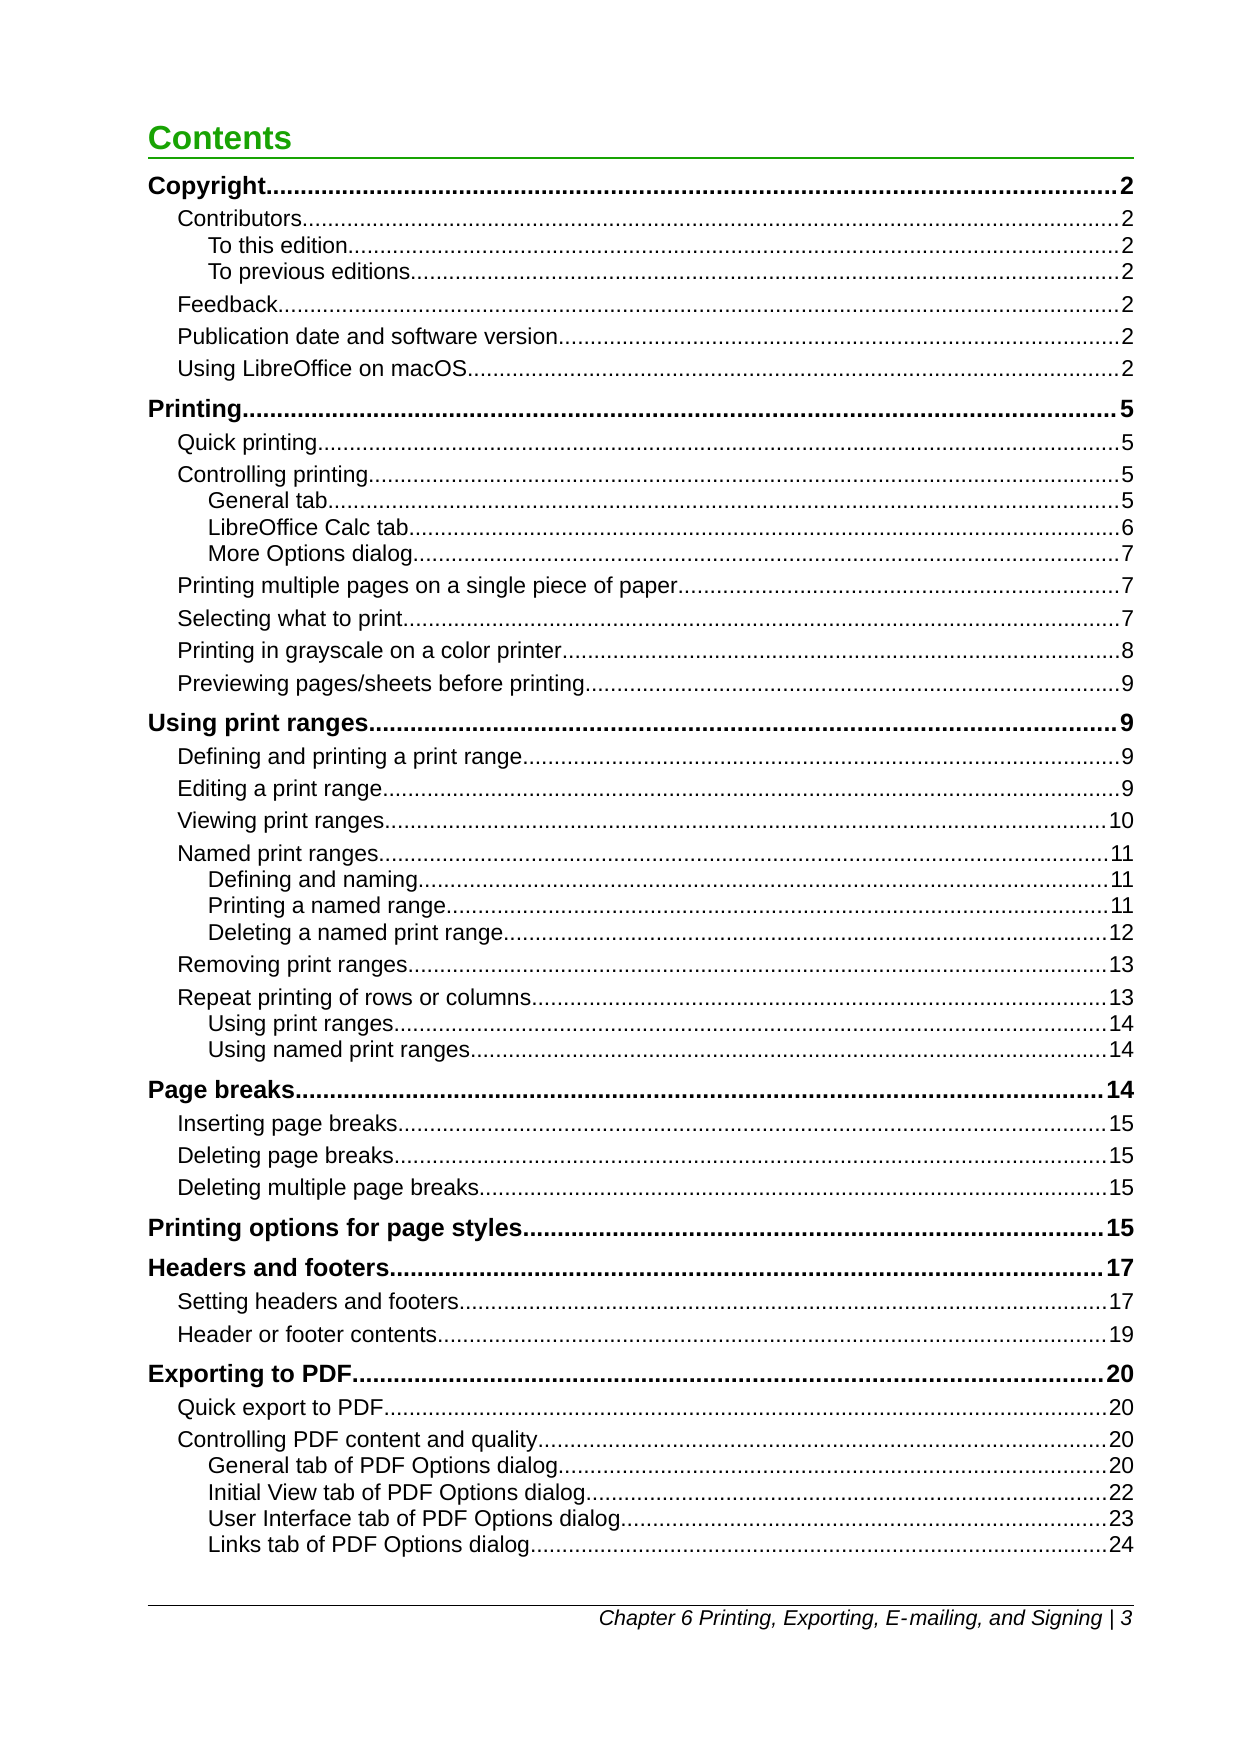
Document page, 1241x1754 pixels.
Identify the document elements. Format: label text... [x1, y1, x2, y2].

text Selecting what to print 7 [177, 605, 1134, 631]
text Initial View tab of PDF Options dialog 22 [208, 1479, 1134, 1505]
text Using print ranges 9 [148, 708, 1134, 737]
text Contributors 2 [177, 205, 1134, 232]
text Links tab of PDF Options dialog 24 [208, 1531, 1134, 1558]
text Quick printing 5 [177, 428, 1134, 455]
text Headers and footers 17 [148, 1253, 1134, 1282]
text Deleting a named print range 12 [208, 919, 1134, 945]
text Printing in grayscale on a color printer 8 [177, 637, 1134, 663]
text Page breaks 14 [148, 1075, 1134, 1103]
text Previewing pages/sheets before printing 9 [177, 669, 1134, 696]
text To this edition 2 [208, 232, 1134, 258]
text Printing multiple pages on a single piece of paper 7 [177, 572, 1134, 599]
text Deleting page breaks 15 [177, 1142, 1134, 1168]
text Removing print ranges 13 [177, 951, 1134, 978]
text Inserting page breaks 15 [177, 1109, 1134, 1136]
text Printing options for page styles 15 [148, 1213, 1134, 1241]
subtitle Contents [148, 118, 1134, 157]
text Feedback 2 [177, 291, 1134, 317]
text Quick export to PDF 20 [177, 1394, 1134, 1420]
text Defining and printing a print range 9 [177, 743, 1134, 769]
text Editing a print range 9 [177, 775, 1134, 801]
text More Options dialog 7 [208, 540, 1134, 566]
text Using named print ranges 14 [208, 1036, 1134, 1063]
text General tab 5 [208, 487, 1134, 513]
text Using print ranges 14 [208, 1010, 1134, 1036]
text Viewing print ranges 10 [177, 807, 1134, 834]
text Exporting to PDF 20 [148, 1359, 1134, 1388]
text Header or footer contents 19 [177, 1321, 1134, 1347]
text Copyright 2 [148, 171, 1134, 199]
text Repeat printing of rows or columns 13 [177, 984, 1134, 1010]
text General tab of PDF Options dialog 20 [208, 1452, 1134, 1479]
text Printing a named range 11 [208, 892, 1134, 919]
text Named print ranges 11 [177, 840, 1134, 866]
text Controlling printing 5 [177, 461, 1134, 487]
text User Interface tab of PDF Options dialog 23 [208, 1505, 1134, 1531]
text Using LibreOffice on macOS 2 [177, 355, 1134, 382]
text Publication date and software version 2 [177, 323, 1134, 349]
text Deleting multiple page breaks 15 [177, 1174, 1134, 1201]
text LibreOffice Calc tab 6 [208, 513, 1134, 540]
text Defining and naming 11 [208, 866, 1134, 892]
text To previous editions 2 [208, 258, 1134, 284]
text Controlling PDF content and quality 20 [177, 1426, 1134, 1452]
text Setting headers and footers 17 [177, 1288, 1134, 1314]
text Printing 5 [148, 394, 1134, 422]
